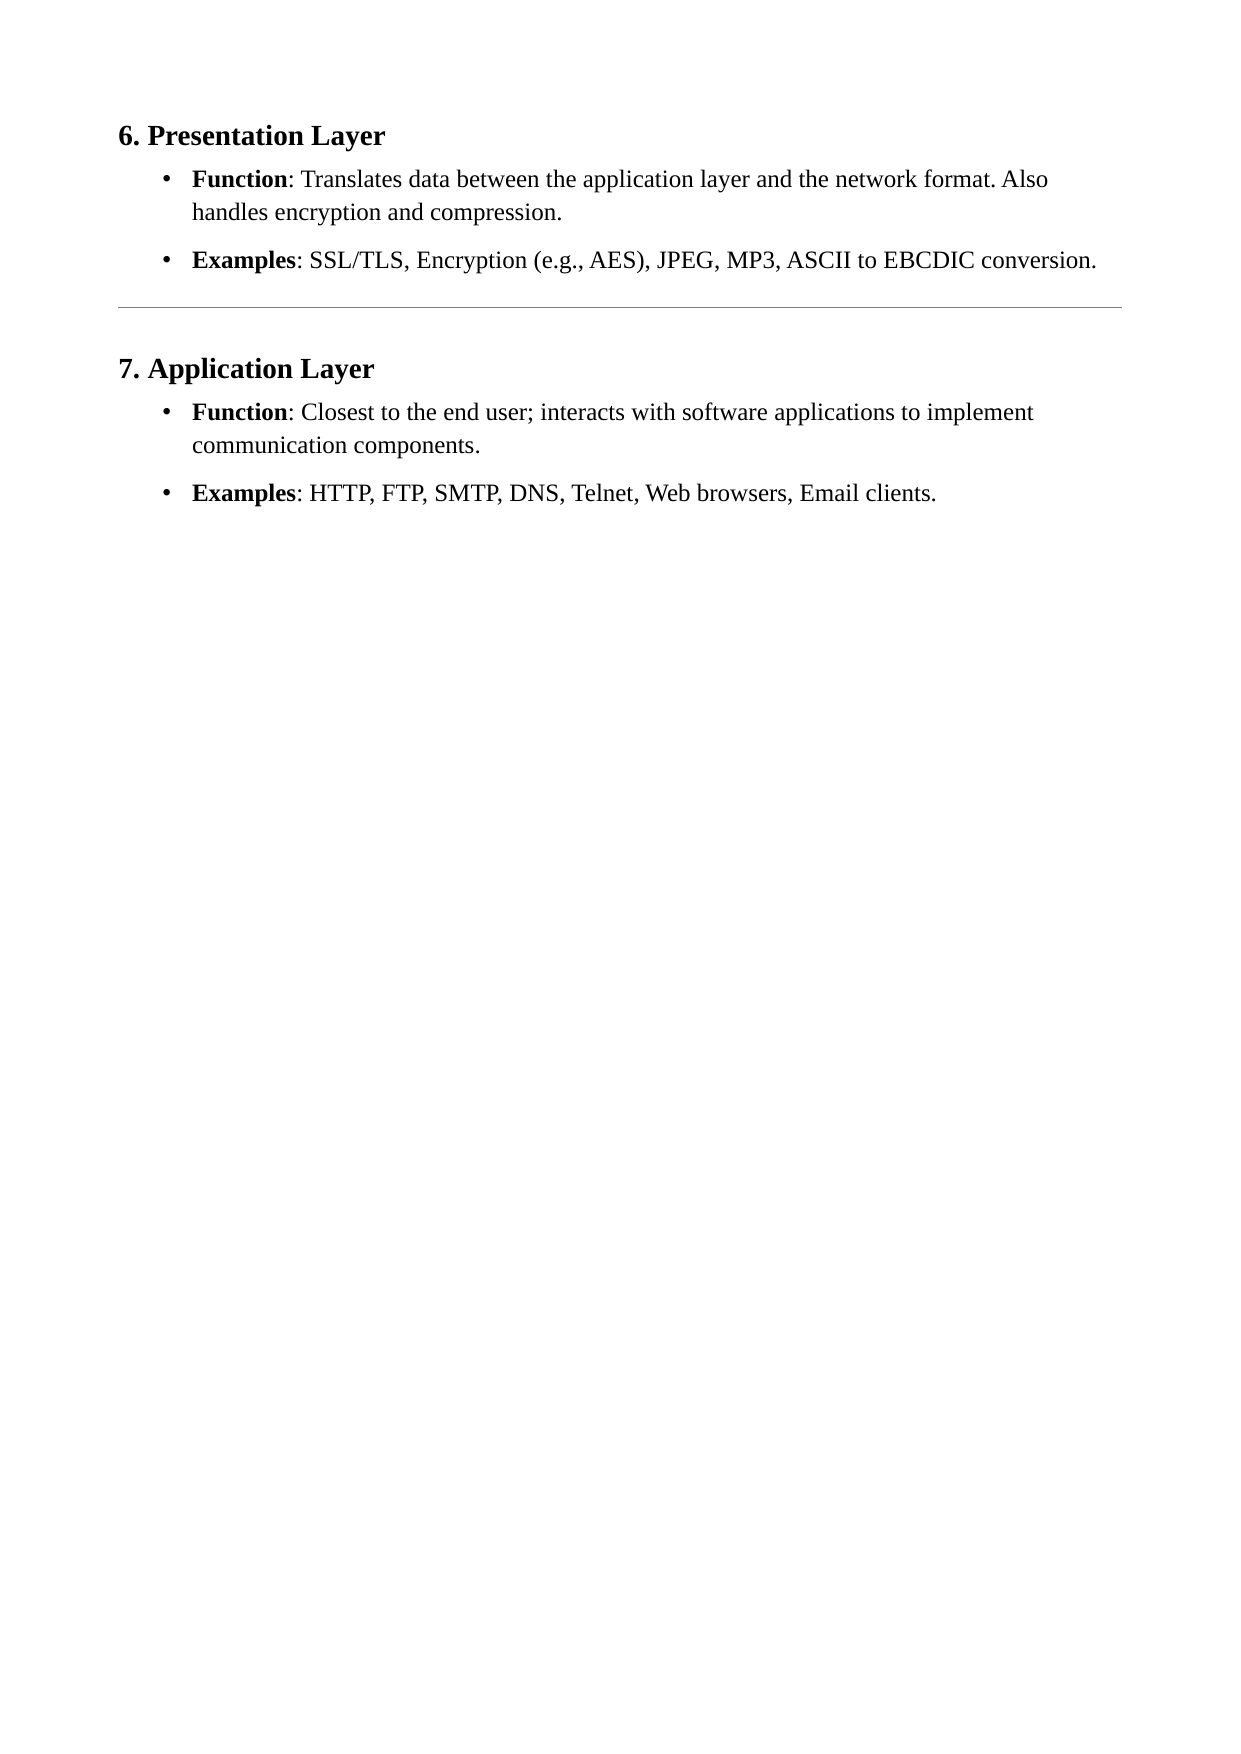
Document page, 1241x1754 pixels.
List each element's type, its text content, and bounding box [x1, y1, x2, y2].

list Examples: SSL/TLS, Encryption (e.g., AES), JPEG, MP3, ASCII to EBCDIC conversion. [162, 245, 1122, 273]
subtitle 7. Application Layer [118, 351, 1122, 385]
list Examples: HTTP, FTP, SMTP, DNS, Telnet, Web browsers, Email clients. [162, 478, 1122, 507]
list Function: Closest to the end user; interacts with software applications to implement communication components. [162, 397, 1122, 459]
list Function: Translates data between the application layer and the network format. Also handles encryption and compression. [162, 164, 1122, 226]
subtitle 6. Presentation Layer [118, 118, 1122, 152]
